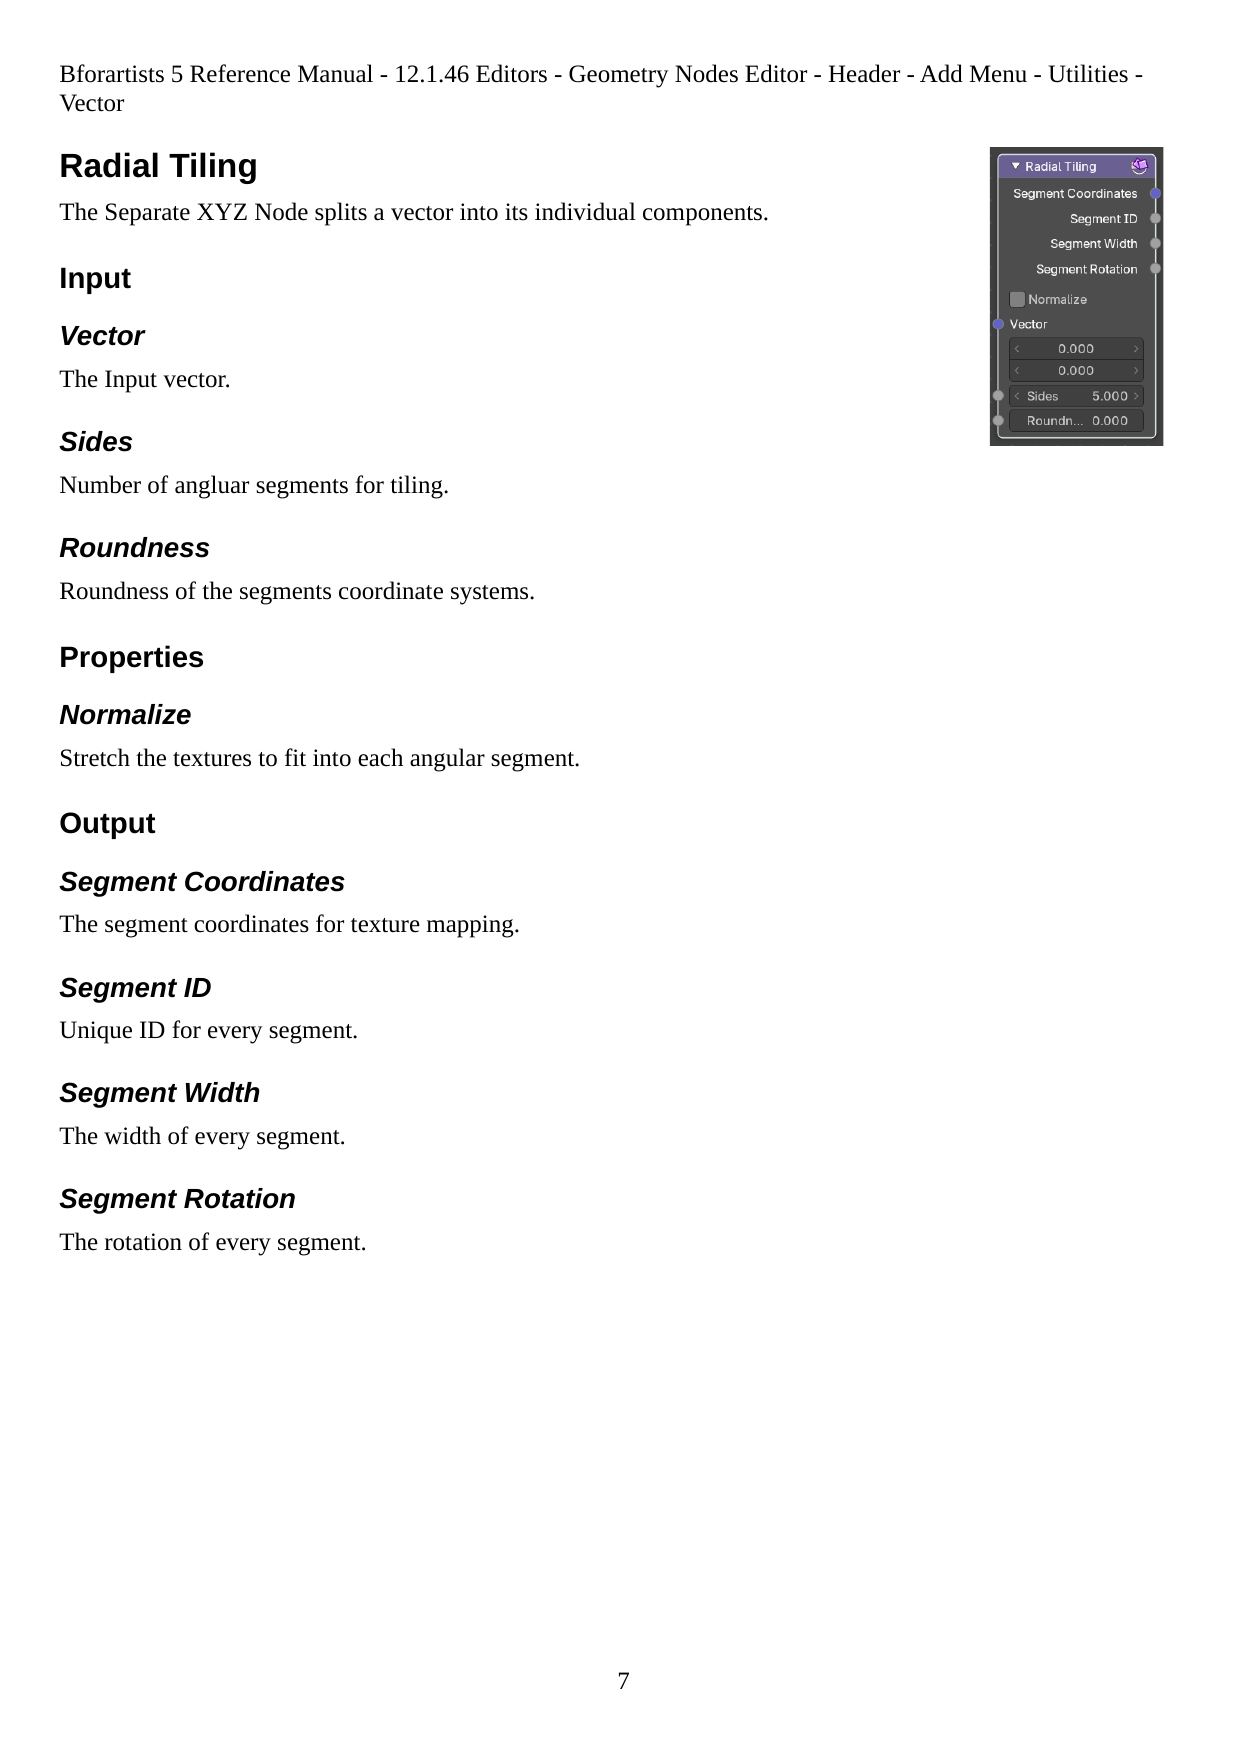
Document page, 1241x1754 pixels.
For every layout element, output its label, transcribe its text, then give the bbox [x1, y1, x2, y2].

subtitle Vector [59, 319, 989, 351]
subtitle Radial Tiling [59, 146, 1181, 185]
text The segment coordinates for texture mapping. [59, 909, 1181, 938]
subtitle Sides [59, 426, 1181, 457]
subtitle Segment Rotation [59, 1183, 1181, 1215]
picture [989, 147, 1164, 446]
text Unique ID for every segment. [59, 1015, 1181, 1044]
text Number of angluar segments for tiling. [59, 470, 1181, 499]
subtitle Input [59, 261, 989, 294]
text The rotation of every segment. [59, 1227, 1181, 1256]
subtitle [1164, 261, 1181, 294]
subtitle Segment ID [59, 971, 1181, 1003]
subtitle Segment Width [59, 1077, 1181, 1109]
subtitle [1164, 319, 1181, 351]
text The Separate XYZ Node splits a vector into its individual components. [59, 197, 989, 226]
subtitle Output [59, 806, 1181, 840]
subtitle Properties [59, 639, 1181, 673]
text The width of every segment. [59, 1121, 1181, 1150]
text Stretch the textures to fit into each angular segment. [59, 743, 1181, 771]
text Roundness of the segments coordinate systems. [59, 576, 1181, 604]
subtitle Segment Coordinates [59, 865, 1181, 897]
text The Input vector. [59, 364, 989, 393]
text [1164, 364, 1181, 393]
subtitle Roundness [59, 531, 1181, 563]
subtitle Normalize [59, 698, 1181, 730]
